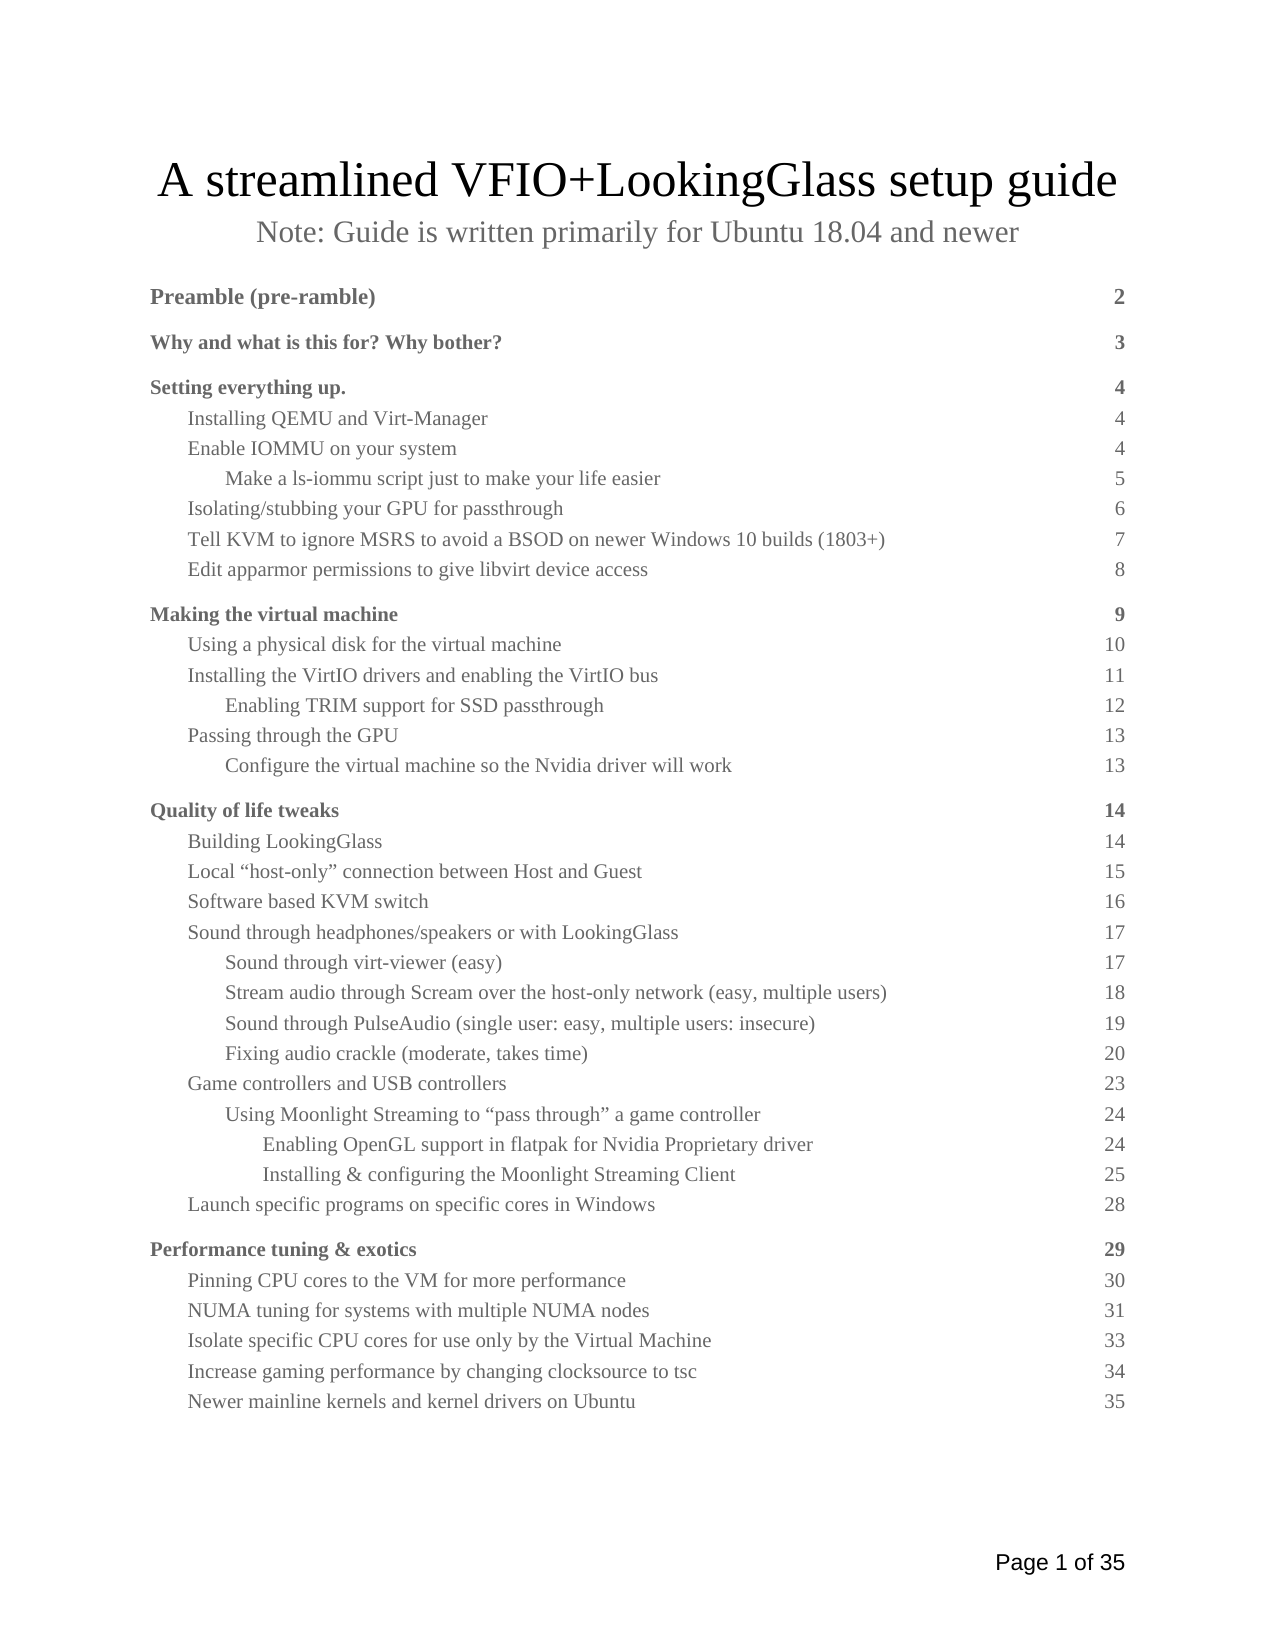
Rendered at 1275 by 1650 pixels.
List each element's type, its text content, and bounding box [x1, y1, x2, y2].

text Using a physical disk for the virtual machine 10 [187, 632, 1125, 656]
text Configure the virtual machine so the Nvidia driver will work 13 [225, 753, 1125, 777]
text Software based KVM switch 16 [187, 889, 1125, 913]
text Installing QEMU and Virt-Manager 4 [187, 405, 1125, 429]
text Local “host-only” connection between Host and Guest 15 [187, 859, 1125, 883]
text Performance tuning & exotics 29 [150, 1237, 1125, 1261]
text Quality of life tweaks 14 [150, 798, 1125, 822]
text Setting everything up. 4 [150, 375, 1125, 399]
text Sound through headphones/speakers or with LookingGlass 17 [187, 919, 1125, 944]
text Enabling TRIM support for SSD passthrough 12 [225, 693, 1125, 717]
text Why and what is this for? Why bother? 3 [150, 330, 1125, 354]
text Pinning CPU cores to the VM for more performance 30 [187, 1268, 1125, 1292]
text Edit apparmor permissions to give libvirt device access 8 [187, 557, 1125, 581]
text Increase gaming performance by changing clocksource to tsc 34 [187, 1358, 1125, 1383]
text Installing the VirtIO drivers and enabling the VirtIO bus 11 [187, 662, 1125, 687]
text NUMA tuning for systems with multiple NUMA nodes 31 [187, 1298, 1125, 1322]
text Making the virtual machine 9 [150, 602, 1125, 626]
text Building LookingGlass 14 [187, 829, 1125, 853]
text Passing through the GPU 13 [187, 723, 1125, 747]
text Launch specific programs on specific cores in Windows 28 [187, 1192, 1125, 1216]
subtitle Note: Guide is written primarily for Ubuntu 18.04 and newer [150, 214, 1125, 250]
text Newer mainline kernels and kernel drivers on Ubuntu 35 [187, 1389, 1125, 1413]
text Make a ls-iommu script just to make your life easier 5 [225, 466, 1125, 490]
text Game controllers and USB controllers 23 [187, 1071, 1125, 1095]
text Isolating/stubbing your GPU for passthrough 6 [187, 496, 1125, 520]
text Enabling OpenGL support in flatpak for Nvidia Proprietary driver 24 [262, 1132, 1125, 1156]
text Sound through virt-viewer (easy) 17 [225, 950, 1125, 974]
text Preamble (pre-ramble) 2 [150, 283, 1125, 309]
text Using Moonlight Streaming to “pass through” a game controller 24 [225, 1101, 1125, 1126]
text Fixing audio crackle (moderate, takes time) 20 [225, 1041, 1125, 1065]
text Installing & configuring the Moonlight Streaming Client 25 [262, 1162, 1125, 1186]
text Sound through PulseAudio (single user: easy, multiple users: insecure) 19 [225, 1011, 1125, 1034]
text Stream audio through Scream over the host-only network (easy, multiple users) 18 [225, 980, 1125, 1004]
text Tell KVM to ignore MSRS to avoid a BSOD on newer Windows 10 builds (1803+) 7 [187, 527, 1125, 551]
text Isolate specific CPU cores for use only by the Virtual Machine 33 [187, 1328, 1125, 1352]
text Enable IOMMU on your system 4 [187, 436, 1125, 460]
title A streamlined VFIO+LookingGlass setup guide [150, 150, 1125, 207]
